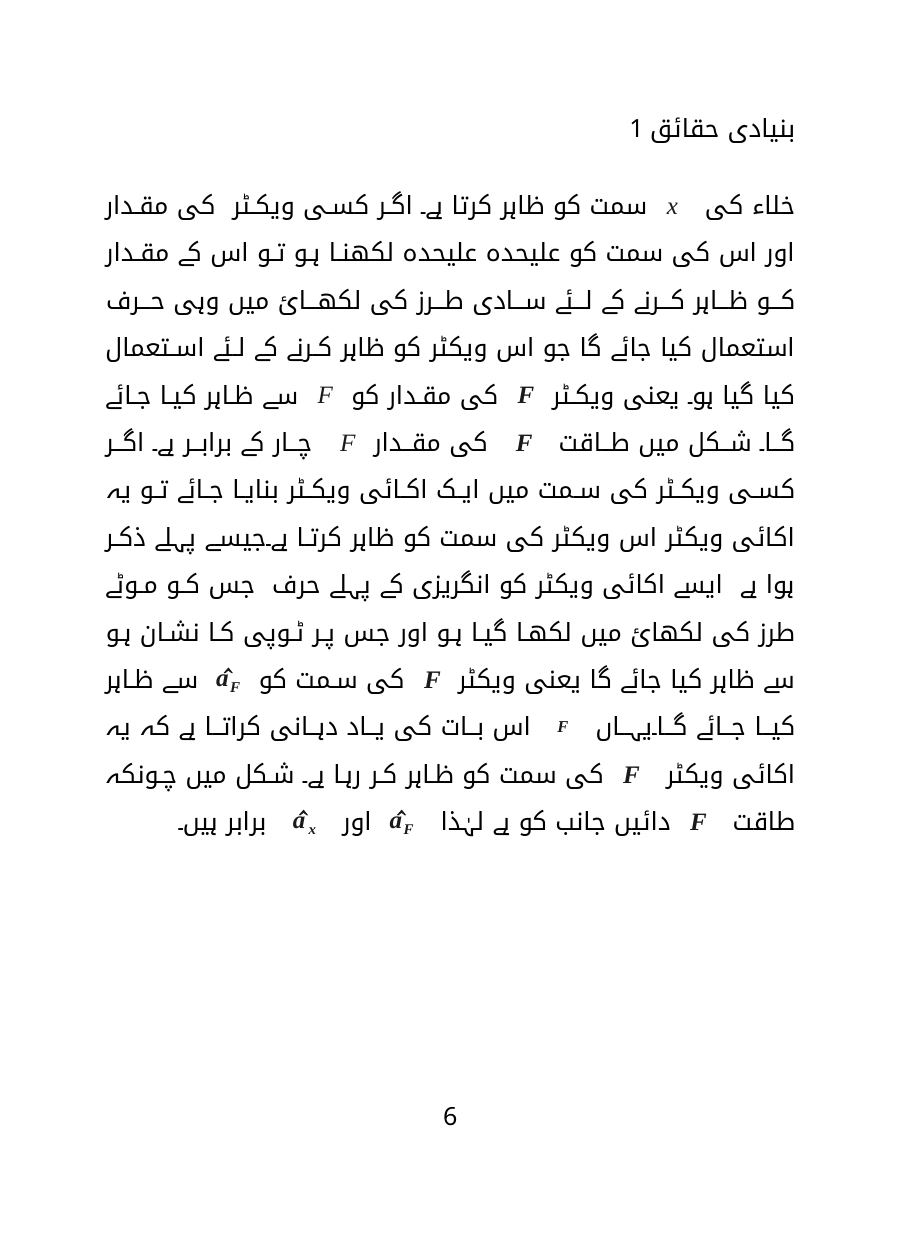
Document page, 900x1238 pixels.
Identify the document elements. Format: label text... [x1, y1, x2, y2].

text وہ متغیرہ جن کی صرف مقدار ہو انہیں سکیلر کہتے ہیں اور وہ متغیرہ جن کی مقدار اور سمت دونوں ہوں، انہیں ویکٹر کہتے ہیں۔ اس کتاب میں سکیلر متغیرہ کو سادہ طرز کی لکھائی میں انگریزی یا لاتینی زبان کے چھوٹے حروف یعنی یا بڑے حروف یعنی سے ظاہر کیا جائے گا، مثلاً برقی بہاو کو یاسے ظاہر کیا جاتا ہے۔ اس کے برعکس ویکٹر متغیرہ کو انگریزی یا لاتینی زبان کے چھوٹے یا بڑے حروف، جن کو موٹے طرز کی لکھائی میں لکھا گیا ہو، سے ظاہر کیا جائے گا، مثلاً طاقت کو سے ظاہر کیا جائے گا۔یہاں شکل 1.1 سے رجوع کرنا بہتر ہے۔ ایک ایسا ویکٹر جس کی مقدار ایک ہو، کو اکائی ویکٹر کہتے ہیں۔ اس کتاب میں اکائی ویکٹر کو انگریزی کے پہلے حرف جس کو موٹے طرز کی لکھائ میں لکھا گیا ہو اور جس پر ٹوپی کا نشان ہو سے ظاہر کیا جائے گا، مثلاً اکائی ویکٹرخلاء کی تین سمتوں کو ظاہر کرتے ہیں۔ یہاں اکائی ویکٹرمیں اس بات کی یاد دہانی کراتا ہے کہ یہ ویکٹر خلاء کی سمت کو ظاہر کرتا ہے۔ اگر کسی ویکٹر کی مقدار اور اس کی سمت کو علیحدہ علیحدہ لکھنا ہو تو اس کے مقدار کو ظاہر کرنے کے لئے سادی طرز کی لکھائ میں وہی حرف استعمال کیا جائے گا جو اس ویکٹر کو ظاہر کرنے کے لئے استعمال کیا گیا ہو۔ یعنی ویکٹرکی مقدار کوسے ظاہر کیا جائے گا۔ شکل میں طاقت کی مقدار چار کے برابر ہے۔ اگر کسی ویکٹر کی سمت میں ایک اکائی ویکٹر بنایا جائے تو یہ اکائی ویکٹر اس ویکٹر کی سمت کو ظاہر کرتا ہے۔جیسے پہلے ذکر ہوا ہے ایسے اکائی ویکٹر کو انگریزی کے پہلے حرف جس کو موٹے طرز کی لکھائ میں لکھا گیا ہو اور جس پر ٹوپی کا نشان ہو سے ظاہر کیا جائے گا یعنی ویکٹرکی سمت کوسے ظاہر کیا جائے گا۔یہاں اس بات کی یاد دہانی کراتا ہے کہ یہ اکائی ویکٹر کی سمت کو ظاہر کر رہا ہے۔ شکل میں چونکہ طاقت دائیں جانب کو ہے لہٰذا اور برابر ہیں۔ [105, 182, 795, 846]
